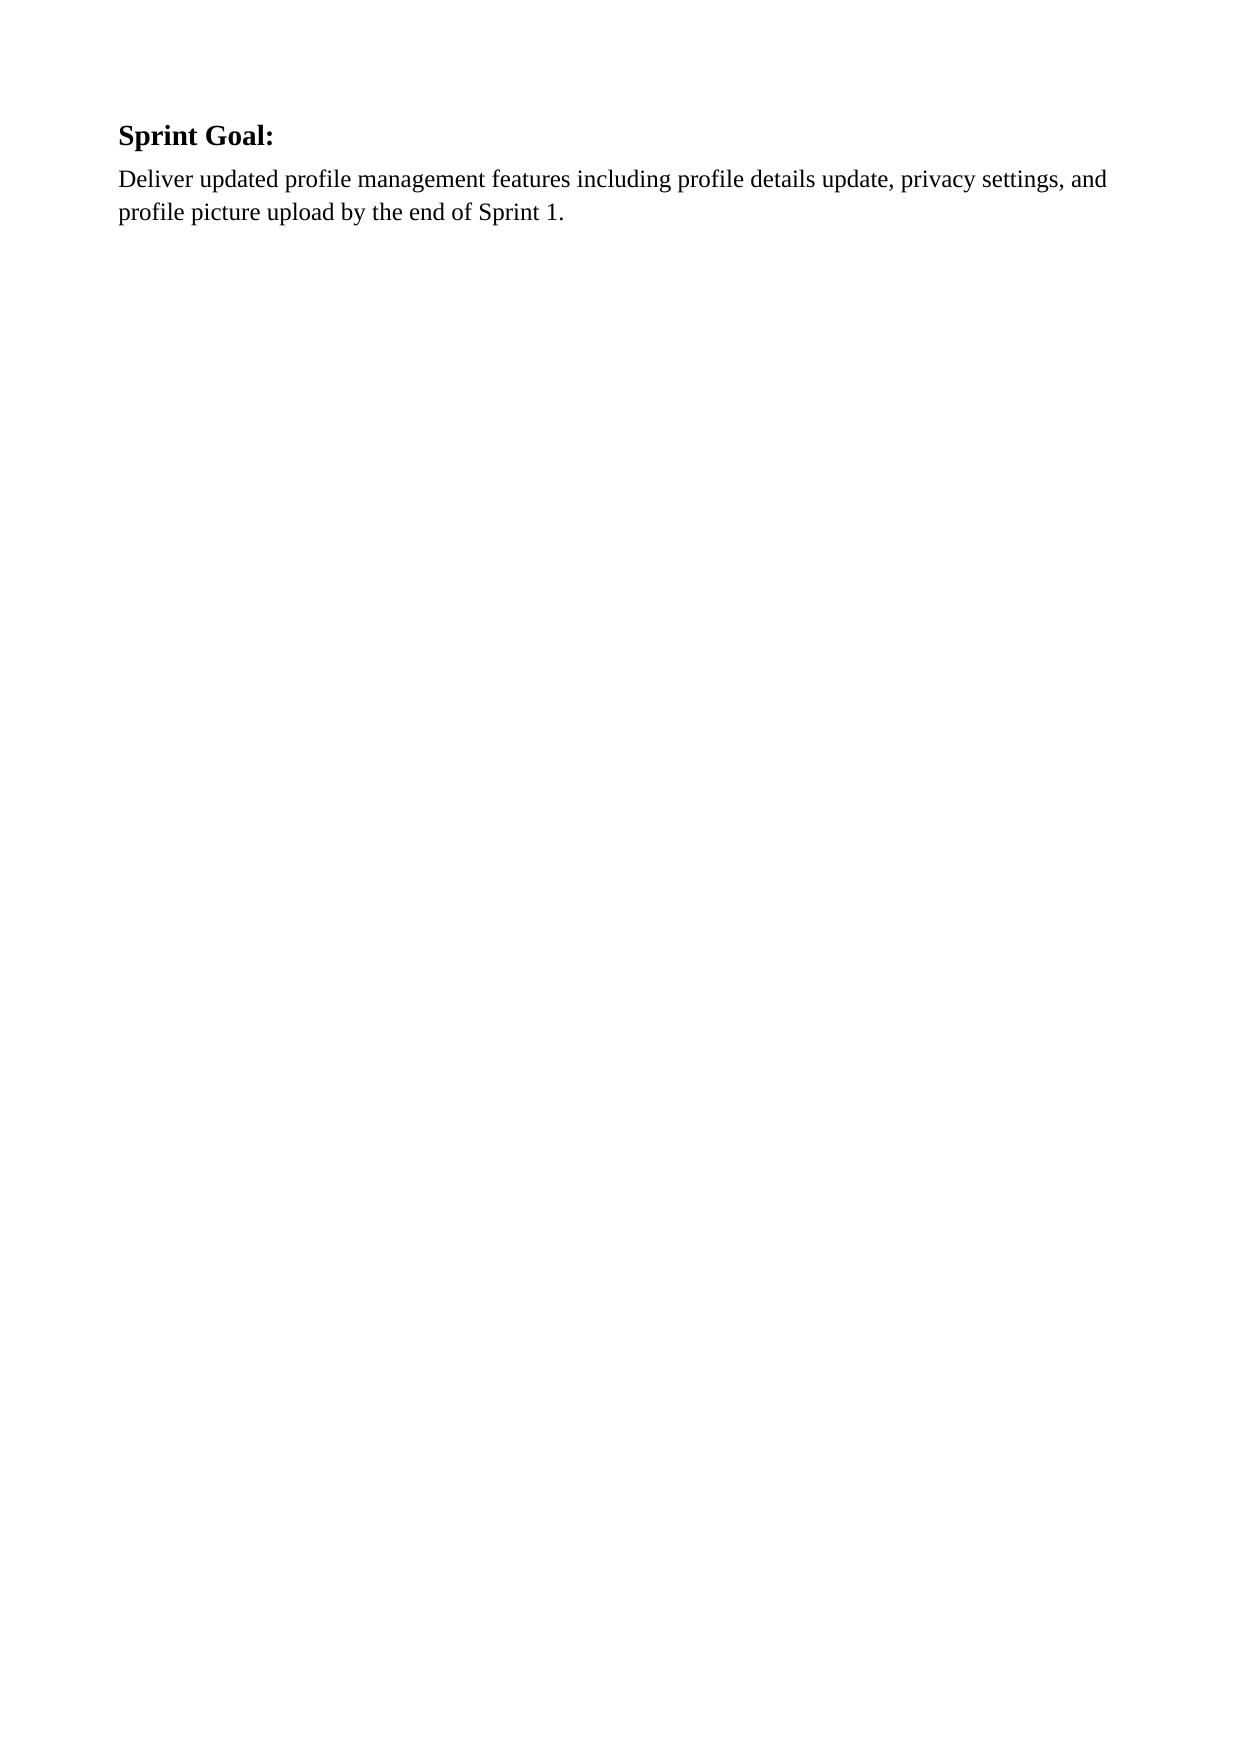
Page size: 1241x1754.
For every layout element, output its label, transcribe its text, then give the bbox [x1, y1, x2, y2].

text Deliver updated profile management features including profile details update, privacy settings, and profile picture upload by the end of Sprint 1. [118, 164, 1122, 226]
subtitle Sprint Goal: [118, 118, 1122, 152]
